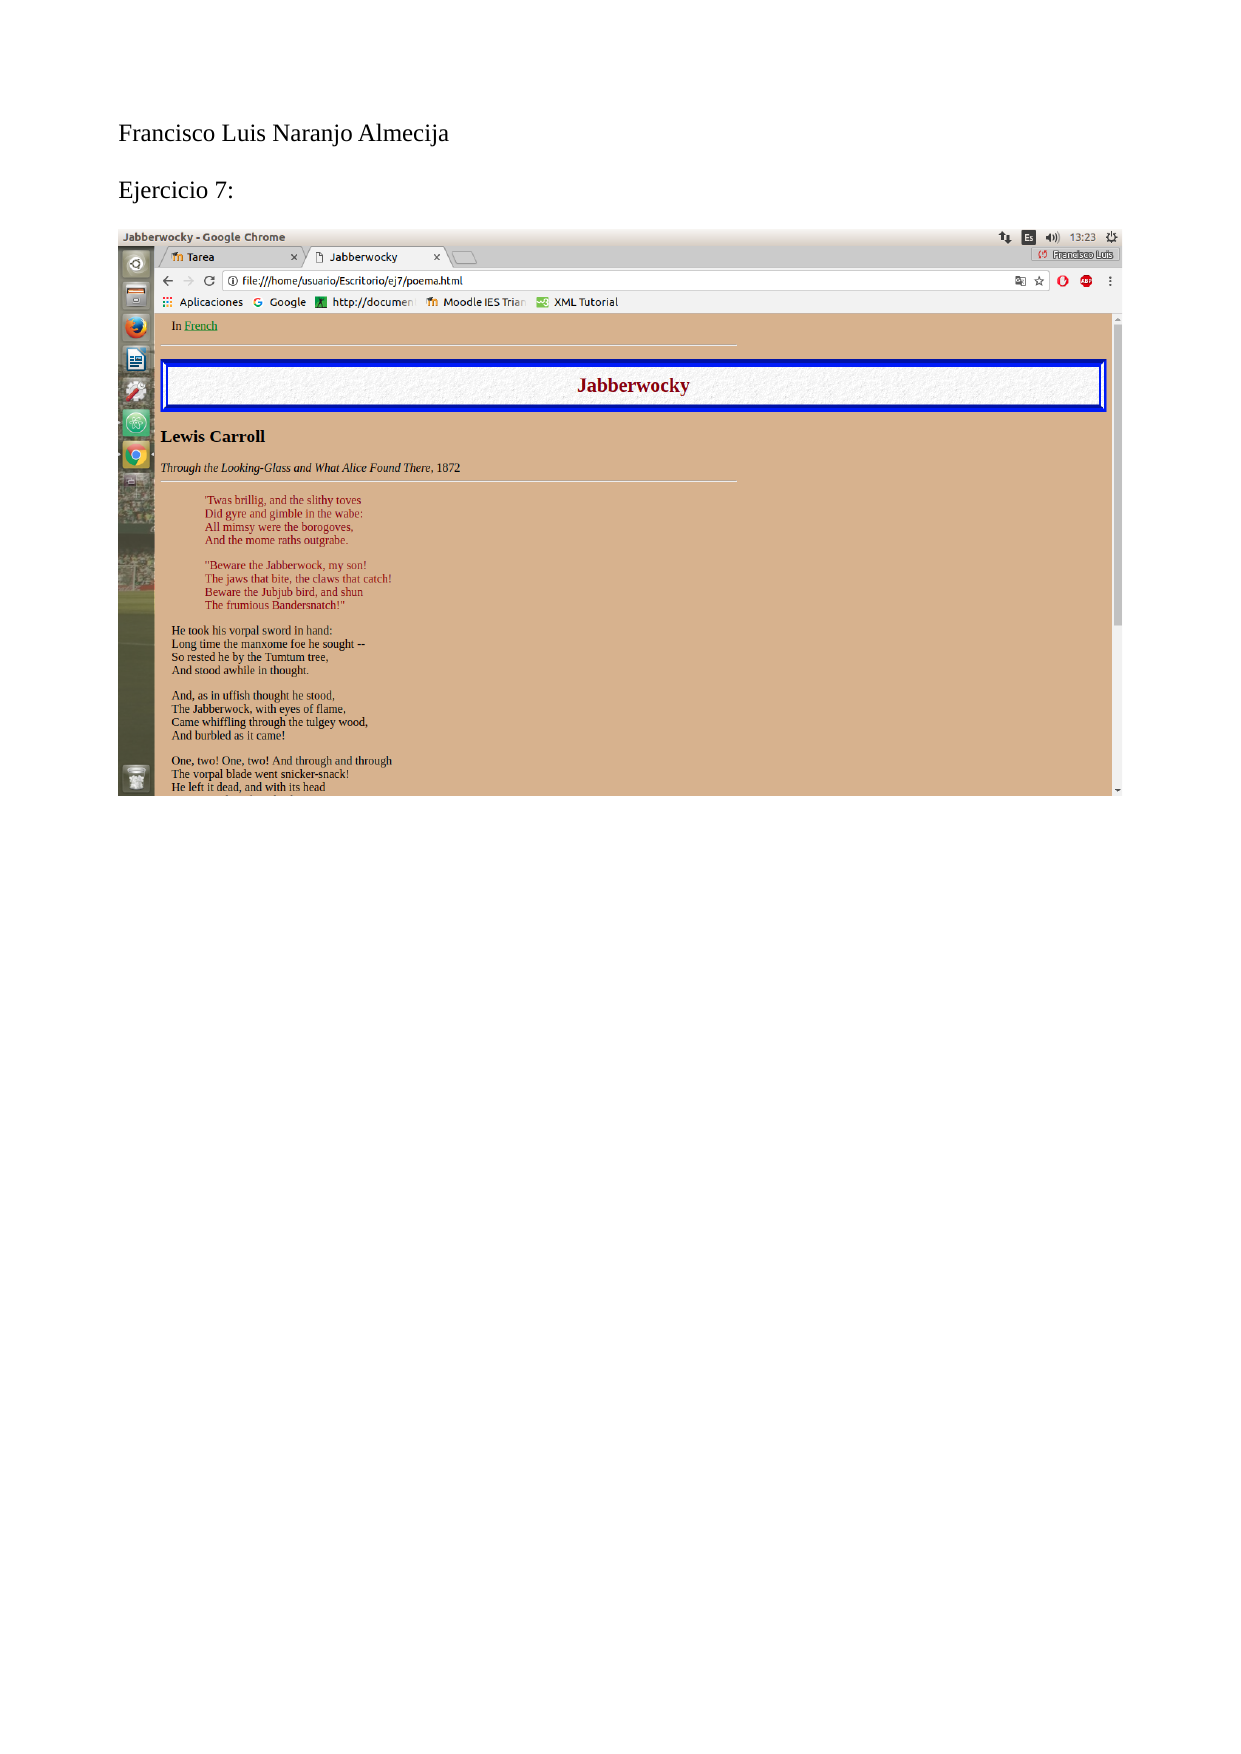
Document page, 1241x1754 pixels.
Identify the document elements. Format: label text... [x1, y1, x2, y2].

picture [118, 229, 1123, 796]
text Francisco Luis Naranjo Almecija [118, 118, 1122, 147]
text Ejercicio 7: [118, 176, 1122, 204]
